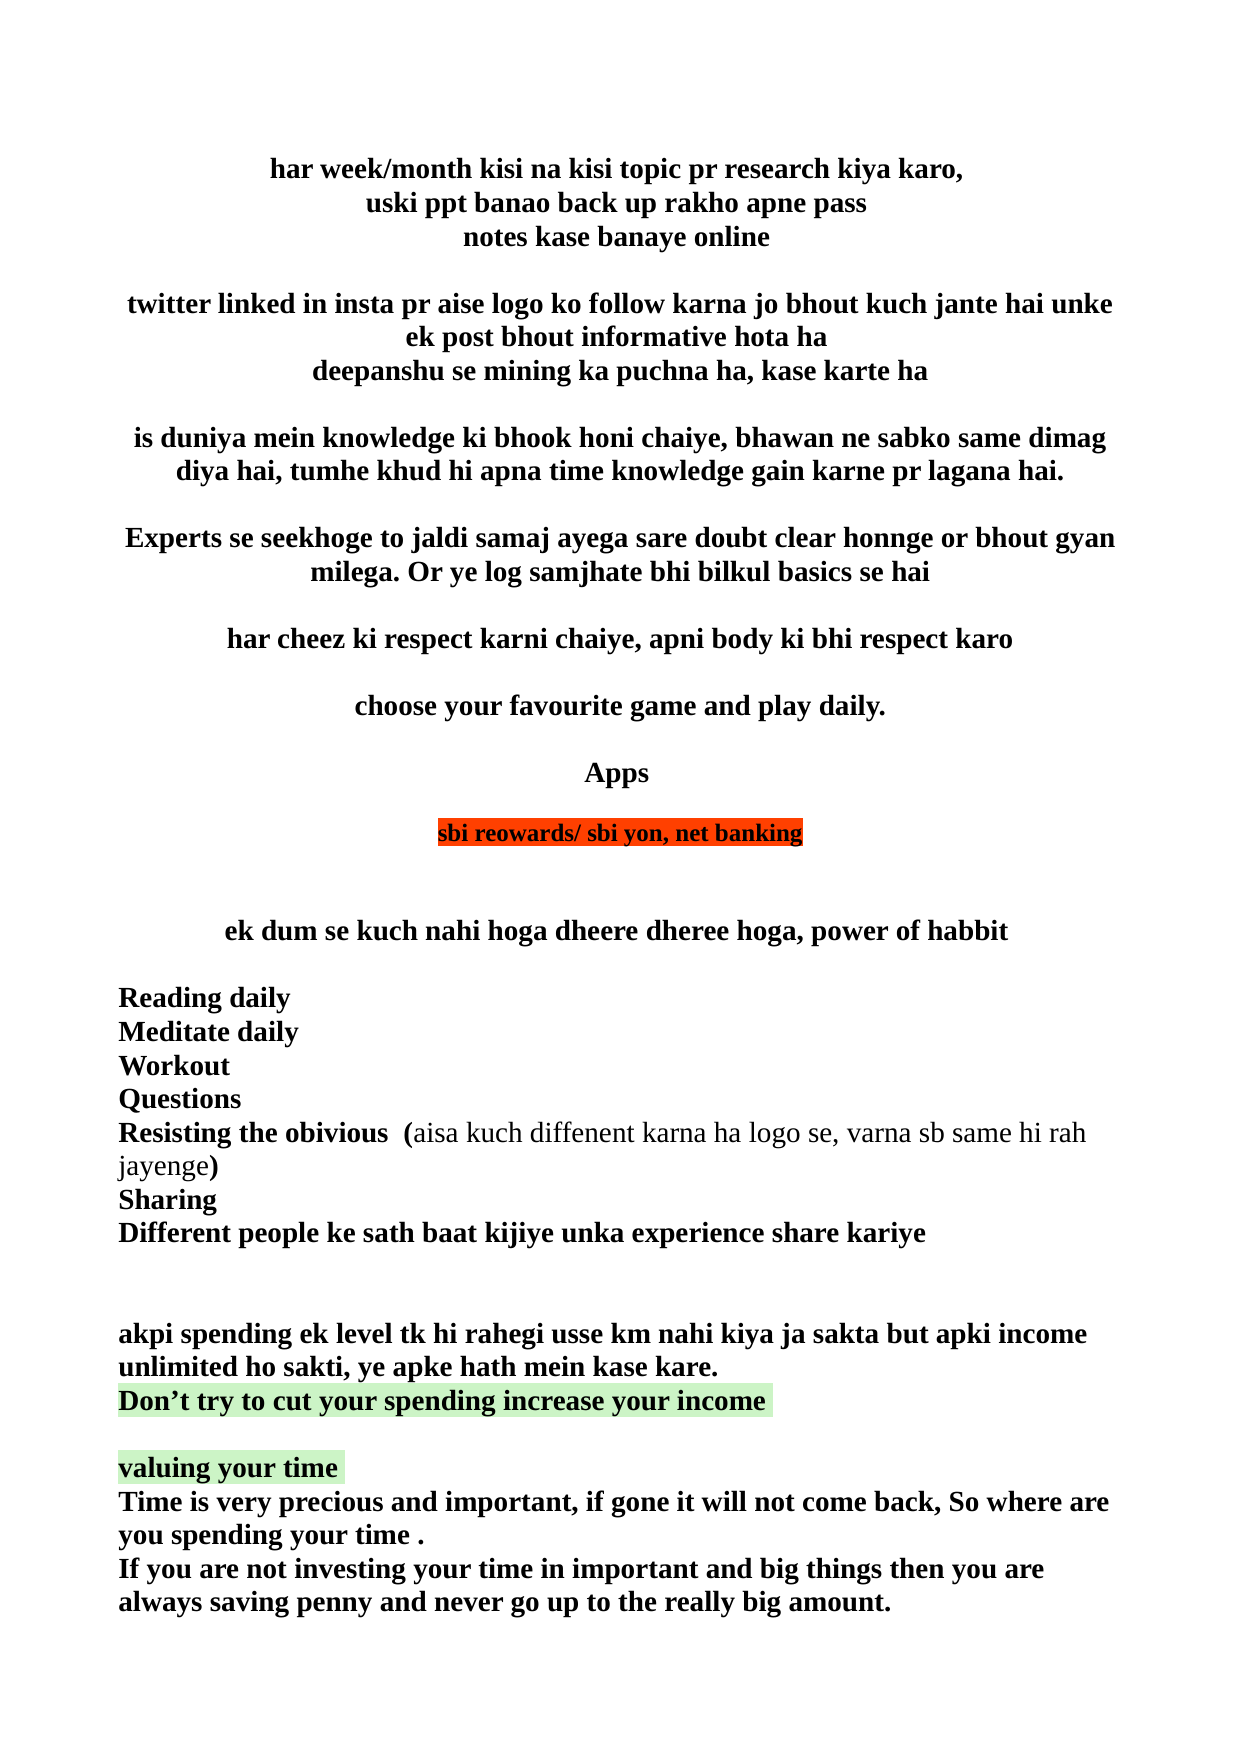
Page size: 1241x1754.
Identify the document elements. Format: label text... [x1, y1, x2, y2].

text Apps [118, 755, 1122, 789]
text Time is very precious and important, if gone it will not come back, So where are you spending your time . [118, 1484, 1122, 1551]
text Meditate daily [118, 1014, 1122, 1048]
text Workout [118, 1048, 1122, 1081]
text Don’t try to cut your spending increase your income [118, 1383, 1122, 1417]
text twitter linked in insta pr aise logo ko follow karna jo bhout kuch jante hai unke ek post bhout informative hota ha [118, 286, 1122, 353]
text Sharing [118, 1182, 1122, 1215]
text akpi spending ek level tk hi rahegi usse km nahi kiya ja sakta but apki income unlimited ho sakti, ye apke hath mein kase kare. [118, 1316, 1122, 1383]
text Different people ke sath baat kijiye unka experience share kariye [118, 1215, 1122, 1249]
text deepanshu se mining ka puchna ha, kase karte ha is duniya mein knowledge ki bhook honi chaiye, bhawan ne sabko same dimag diya hai, tumhe khud hi apna time knowledge gain karne pr lagana hai. [118, 353, 1122, 521]
text notes kase banaye online [118, 219, 1122, 252]
text choose your favourite game and play daily. [118, 688, 1122, 722]
text valuing your time [118, 1450, 1122, 1484]
text har week/month kisi na kisi topic pr research kiya karo, uski ppt banao back up rakho apne pass [118, 152, 1122, 219]
text If you are not investing your time in important and big things then you are always saving penny and never go up to the really big amount. [118, 1551, 1122, 1618]
text Questions [118, 1081, 1122, 1115]
text Resisting the obivious (aisa kuch diffenent karna ha logo se, varna sb same hi rah jayenge) [118, 1115, 1122, 1182]
text Experts se seekhoge to jaldi samaj ayega sare doubt clear honnge or bhout gyan milega. Or ye log samjhate bhi bilkul basics se hai [118, 521, 1122, 588]
text har cheez ki respect karni chaiye, apni body ki bhi respect karo [118, 621, 1122, 655]
text sbi reowards/ sbi yon, net banking [118, 818, 1122, 846]
text ek dum se kuch nahi hoga dheere dheree hoga, power of habbit [118, 913, 1122, 947]
text Reading daily [118, 981, 1122, 1014]
